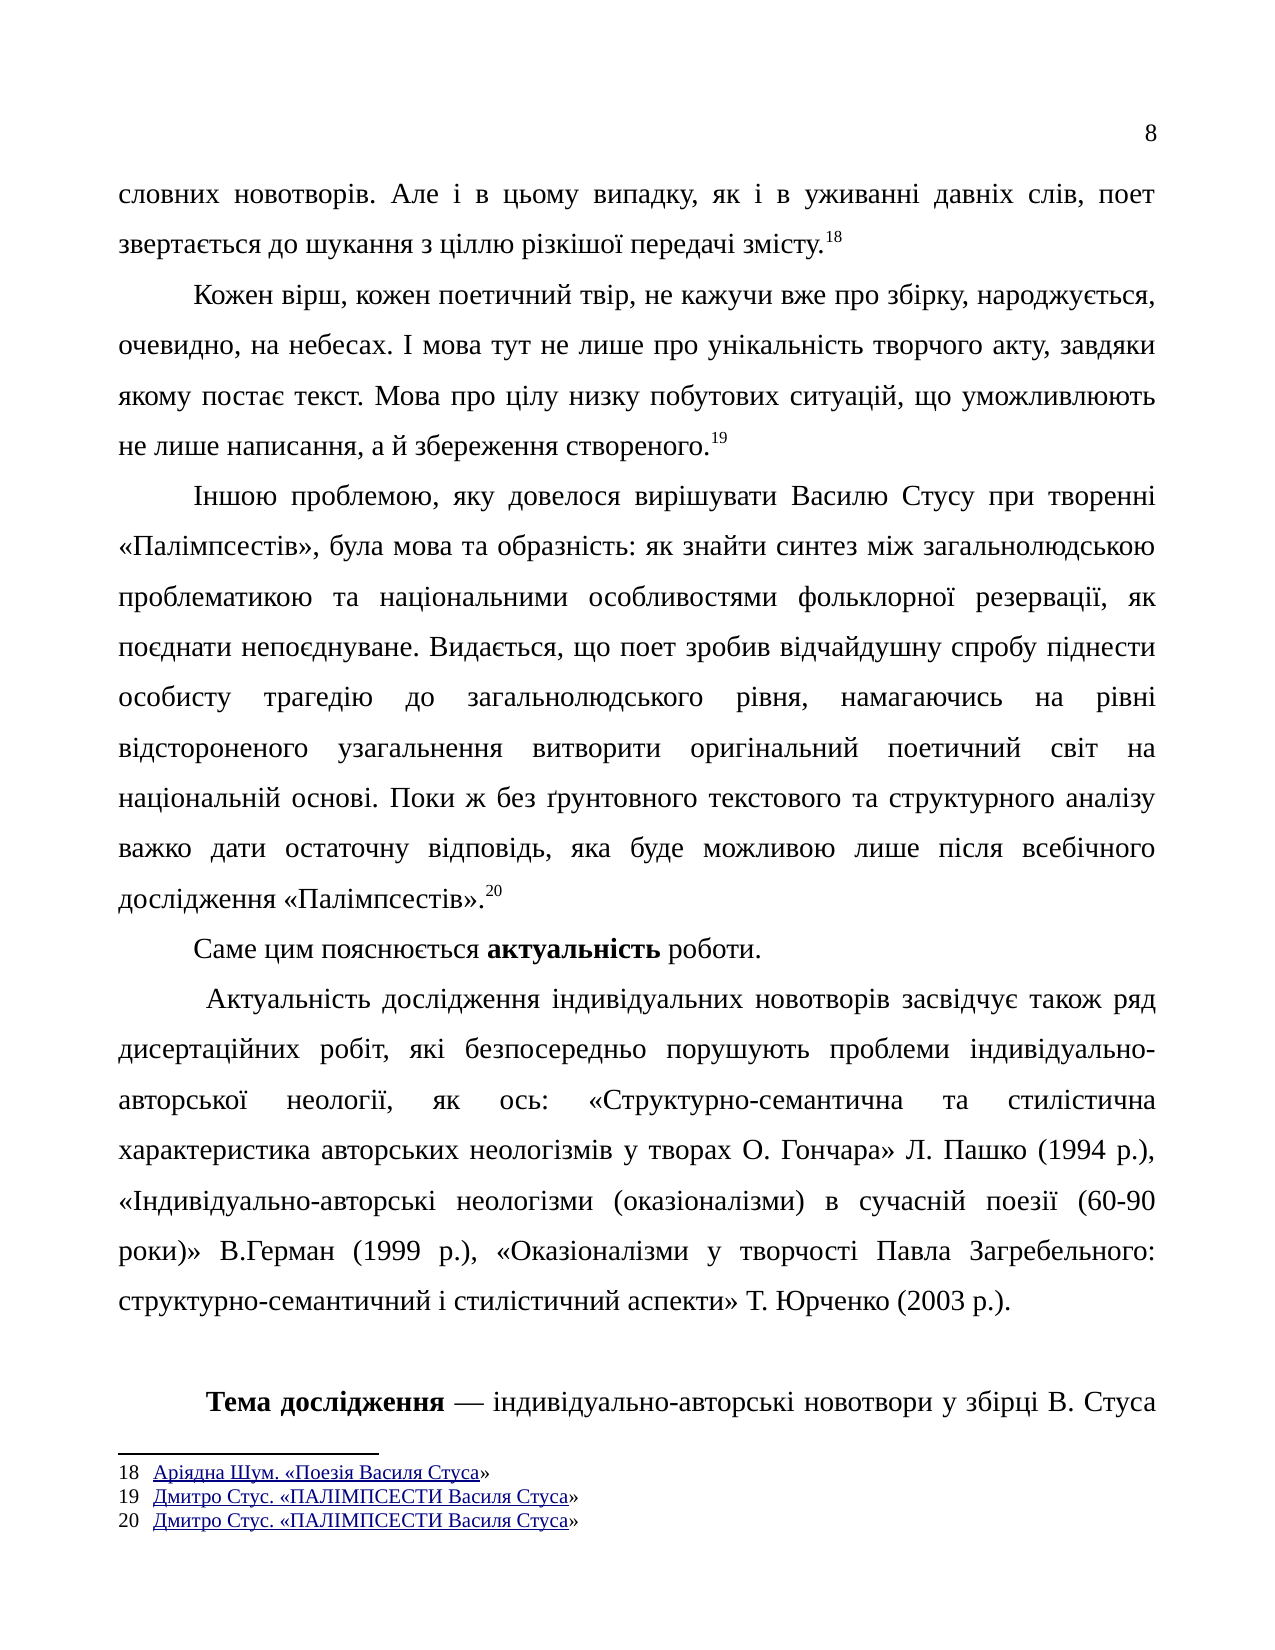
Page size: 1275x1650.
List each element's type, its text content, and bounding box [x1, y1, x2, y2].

text Саме цим пояснюється актуальність роботи. [118, 931, 1157, 964]
text Тема дослідження — індивідуально-авторські новотвори у збірці В. Стуса [118, 1384, 1157, 1417]
text Дмитро Стус. «ПАЛІМПСЕСТИ Василя Стуса» [118, 1484, 1157, 1508]
text Іншою проблемою, яку довелося вирішувати Василю Стусу при творенні «Палімпсестів», була мова та образність: як знайти синтез між загальнолюдською проблематикою та національними особливостями фольклорної резервації, як поєднати непоєднуване. Видається, що поет зробив відчайдушну спробу піднести особисту трагедію до загальнолюдського рівня, намагаючись на рівні відстороненого узагальнення витворити оригінальний поетичний світ на національній основі. Поки ж без ґрунтовного текстового та структурного аналізу важко дати остаточну відповідь, яка буде можливою лише після всебічного дослідження «Палімпсестів». [118, 478, 1157, 914]
text Кожен вірш, кожен поетичний твір, не кажучи вже про збірку, народжується, очевидно, на небесах. І мова тут не лише про унікальність творчого акту, завдяки якому постає текст. Мова про цілу низку побутових ситуацій, що уможливлюють не лише написання, а й збереження створеного. [118, 277, 1157, 461]
text Актуальність дослідження індивідуальних новотворів засвідчує також ряд дисертаційних робіт, які безпосередньо порушують проблеми індивідуально-авторської неології, як ось: «Структурно-семантична та стилістична характеристика авторських неологізмів у творах О. Гончара» Л. Пашко (1994 р.), «Індивідуально-авторські неологізми (оказіоналізми) в сучасній поезії (60-90 роки)» В.Герман (1999 р.), «Оказіоналізми у творчості Павла Загребельного: структурно-семантичний і стилістичний аспекти» Т. Юрченко (2003 р.). [118, 981, 1157, 1317]
text Дмитро Стус. «ПАЛІМПСЕСТИ Василя Стуса» [118, 1508, 1157, 1532]
text словних новотворів. Але і в цьому випадку, як і в уживанні давніх слів, поет звертається до шукання з ціллю різкішої передачі змісту. [118, 176, 1157, 260]
text Аріядна Шум. «Поезія Василя Стуса» [118, 1460, 1157, 1484]
